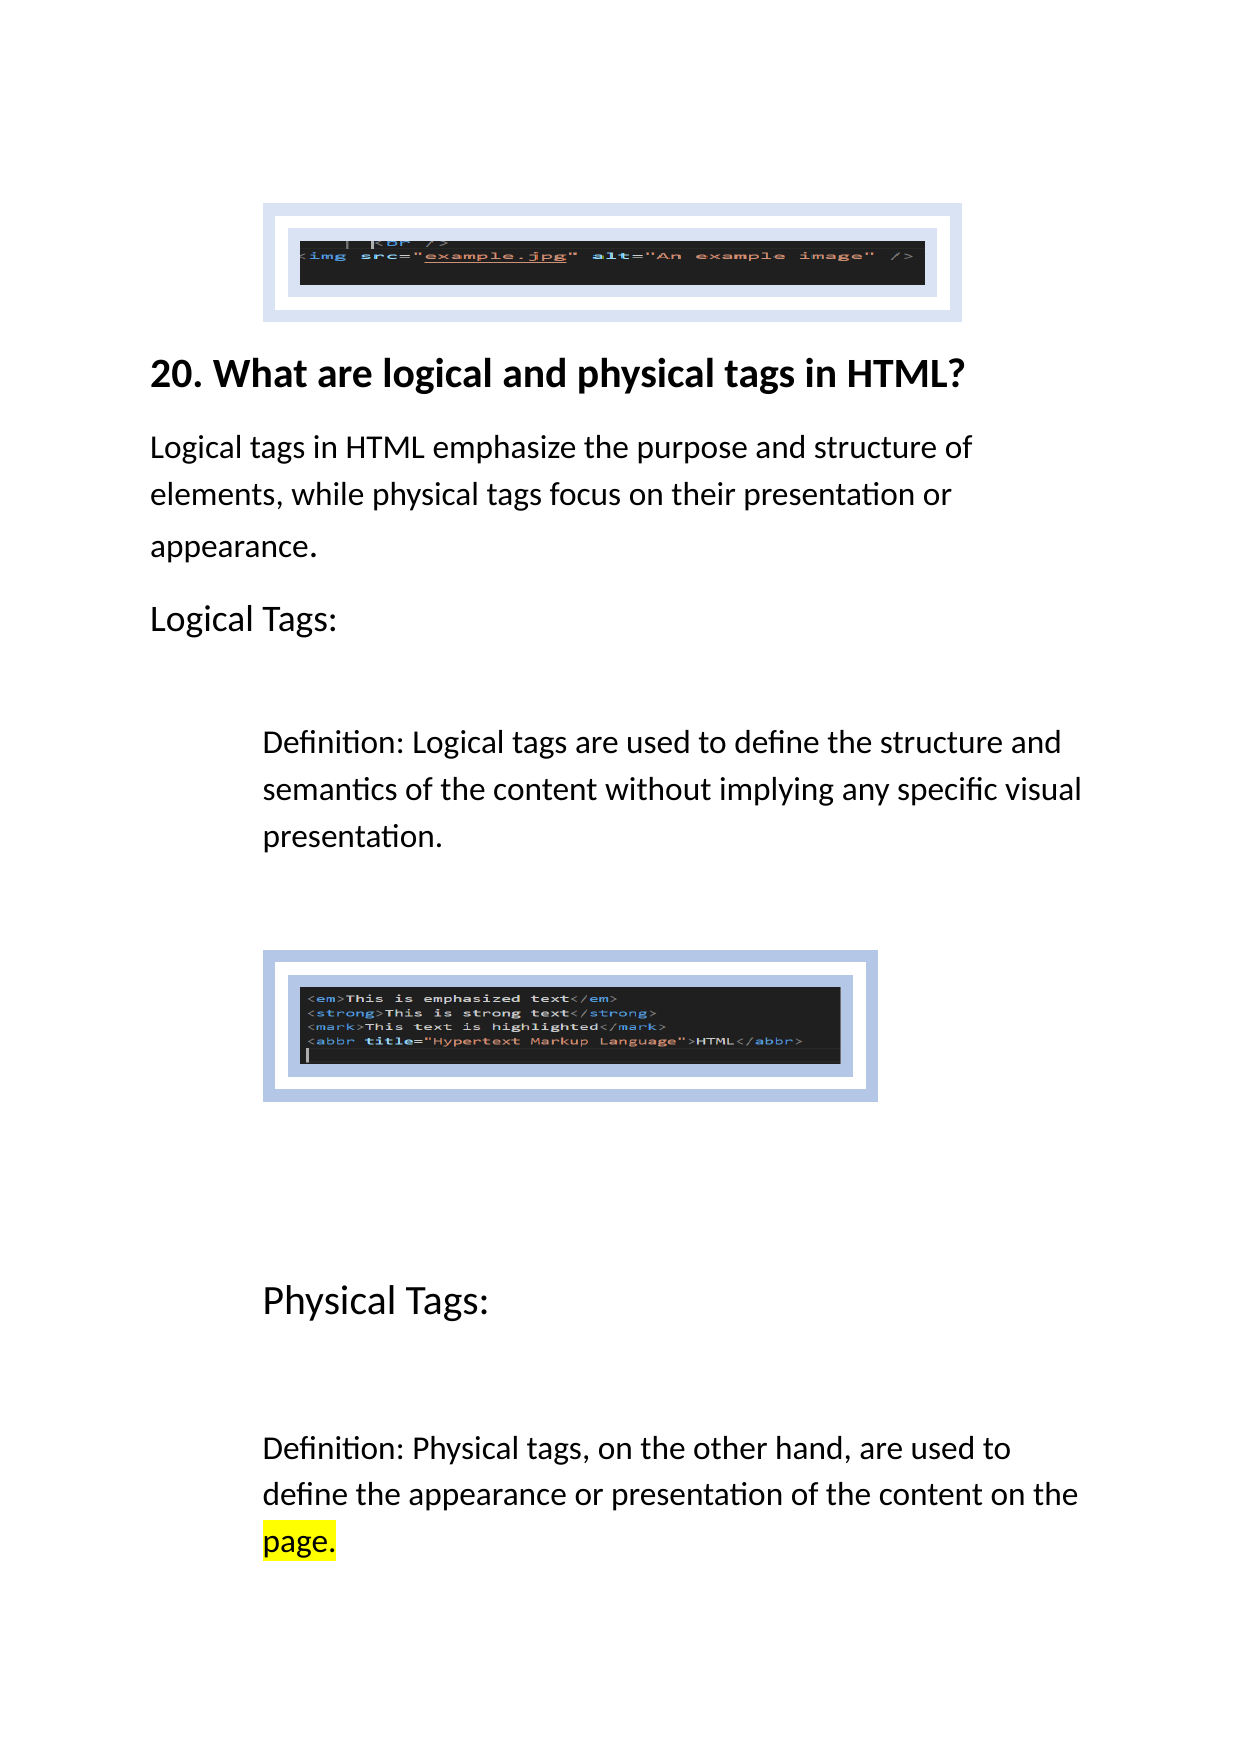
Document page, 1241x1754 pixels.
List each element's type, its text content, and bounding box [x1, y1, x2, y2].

list Definition: Physical tags, on the other hand, are used to define the appearance or presentation of the content on the page. [262, 1427, 1090, 1561]
list Definition: Logical tags are used to define the structure and semantics of the content without implying any specific visual presentation. [262, 721, 1090, 855]
text 20. What are logical and physical tags in HTML? [150, 347, 1090, 398]
list Physical Tags: [262, 1274, 1090, 1325]
text Logical tags in HTML emphasize the purpose and structure of elements, while physical tags focus on their presentation or appearance. [150, 427, 1090, 567]
text Logical Tags: [150, 594, 1090, 640]
